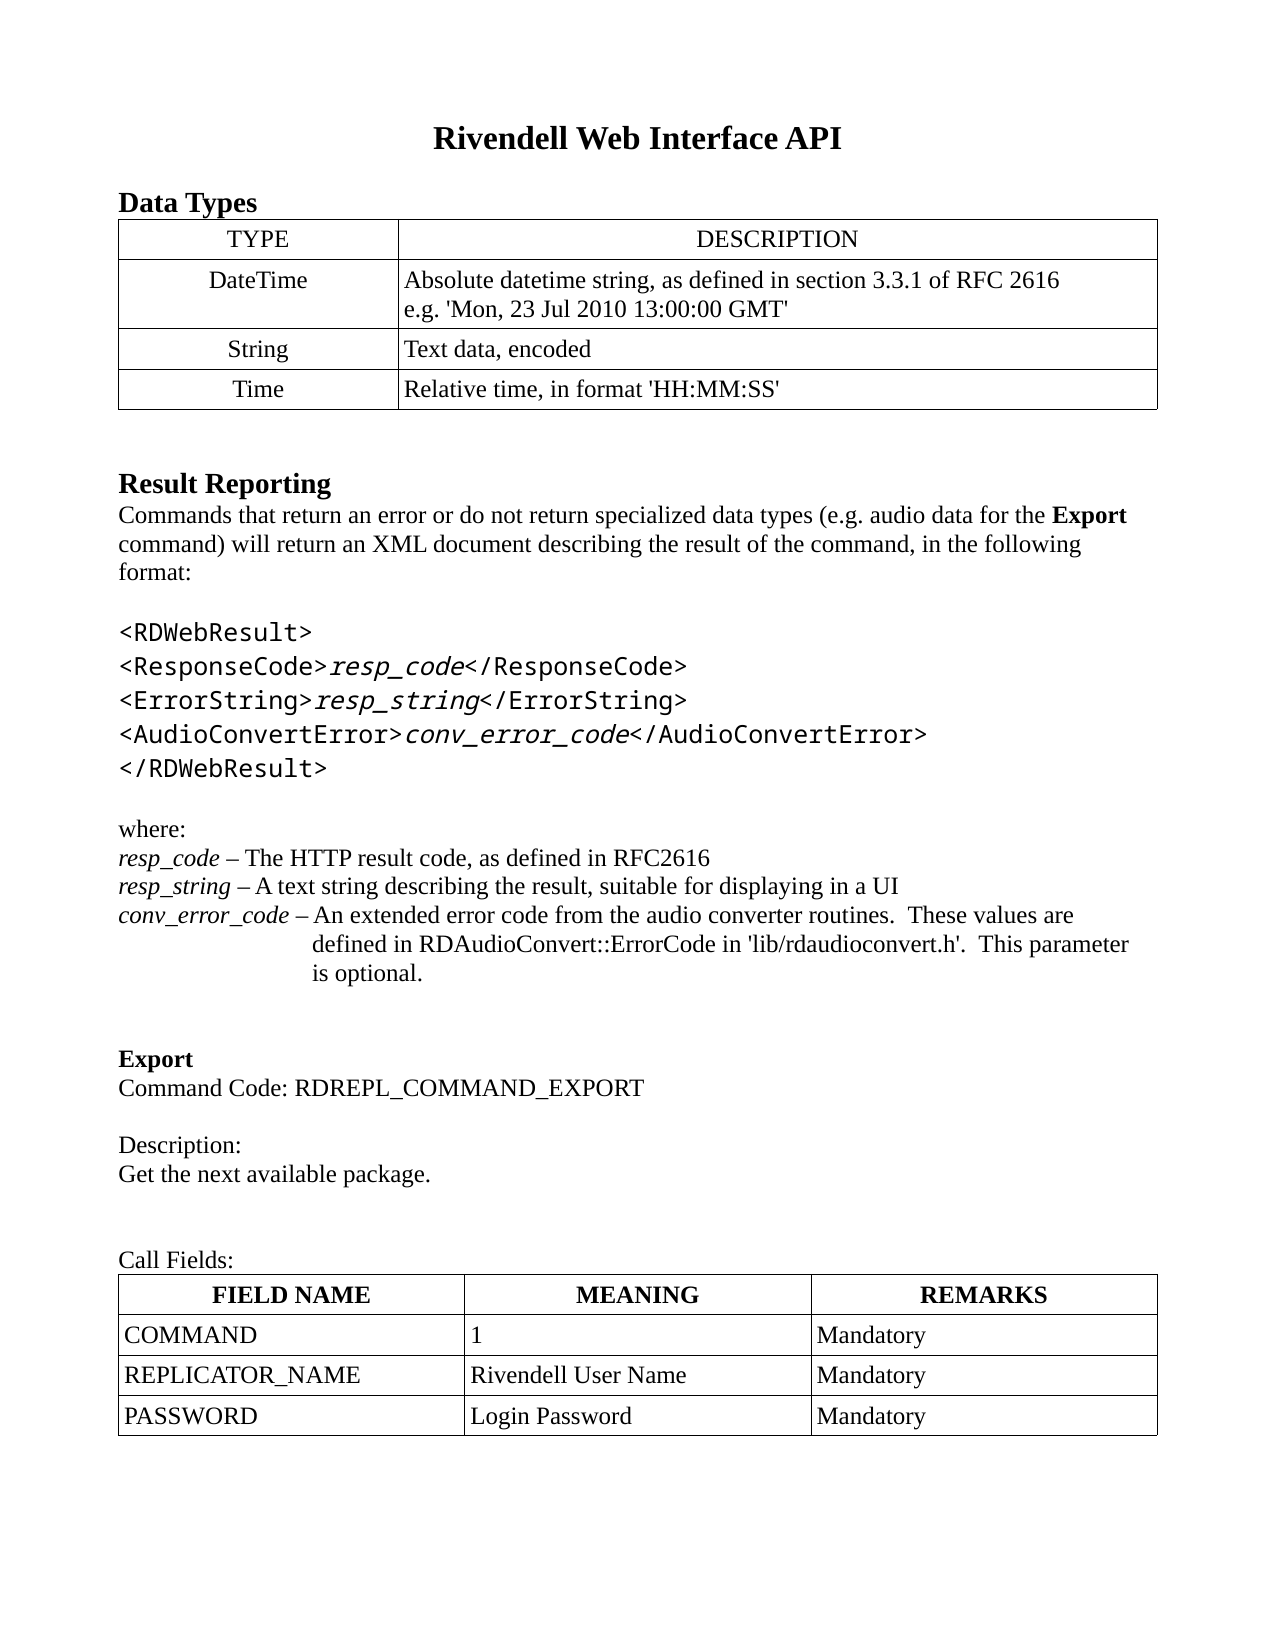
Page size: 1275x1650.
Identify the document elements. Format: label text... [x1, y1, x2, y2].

table_cell PASSWORD [119, 1396, 464, 1435]
table_cell String [119, 329, 398, 368]
table_cell Mandatory [812, 1356, 1157, 1395]
table_cell DateTime [119, 260, 398, 328]
text <ErrorString>resp_string</ErrorString> [118, 683, 1157, 717]
text Commands that return an error or do not return specialized data types (e.g. audio data for the Export command) will return an XML document describing the result of the command, in the following format: [118, 500, 1157, 586]
table_cell Mandatory [812, 1396, 1157, 1435]
text where: [118, 814, 1157, 843]
table_cell Mandatory [812, 1315, 1157, 1354]
text Get the next available package. [118, 1159, 1157, 1188]
table_cell REPLICATOR_NAME [119, 1356, 464, 1395]
text Command Code: RDREPL_COMMAND_EXPORT [118, 1073, 1157, 1101]
table_header REMARKS [812, 1275, 1157, 1314]
text Export [118, 1044, 1157, 1073]
table_cell 1 [465, 1315, 811, 1354]
table_header FIELD NAME [119, 1275, 464, 1314]
text is optional. [118, 958, 1157, 986]
text Call Fields: [118, 1245, 1157, 1274]
text <RDWebResult> [118, 615, 1157, 649]
text defined in RDAudioConvert::ErrorCode in 'lib/rdaudioconvert.h'. This parameter [118, 929, 1157, 958]
table_cell Rivendell User Name [465, 1356, 811, 1395]
text Result Reporting [118, 466, 1157, 500]
text Rivendell Web Interface API [118, 118, 1157, 156]
table_cell Text data, encoded [399, 329, 1157, 368]
text <ResponseCode>resp_code</ResponseCode> [118, 649, 1157, 683]
table_cell Time [119, 370, 398, 409]
table_cell Absolute datetime string, as defined in section 3.3.1 of RFC 2616 e.g. 'Mon, 23 Jul 2010 13:00:00 GMT' [399, 260, 1157, 328]
table_cell Login Password [465, 1396, 811, 1435]
text </RDWebResult> [118, 751, 1157, 785]
table_header MEANING [465, 1275, 811, 1314]
text conv_error_code – An extended error code from the audio converter routines. These values are [118, 900, 1157, 929]
text Data Types [118, 185, 1157, 219]
text resp_string – A text string describing the result, suitable for displaying in a UI [118, 871, 1157, 900]
table_cell COMMAND [119, 1315, 464, 1354]
text Description: [118, 1130, 1157, 1159]
text <AudioConvertError>conv_error_code</AudioConvertError> [118, 717, 1157, 751]
text resp_code – The HTTP result code, as defined in RFC2616 [118, 843, 1157, 871]
table_header TYPE [119, 220, 398, 259]
table_cell Relative time, in format 'HH:MM:SS' [399, 370, 1157, 409]
table_header DESCRIPTION [399, 220, 1157, 259]
